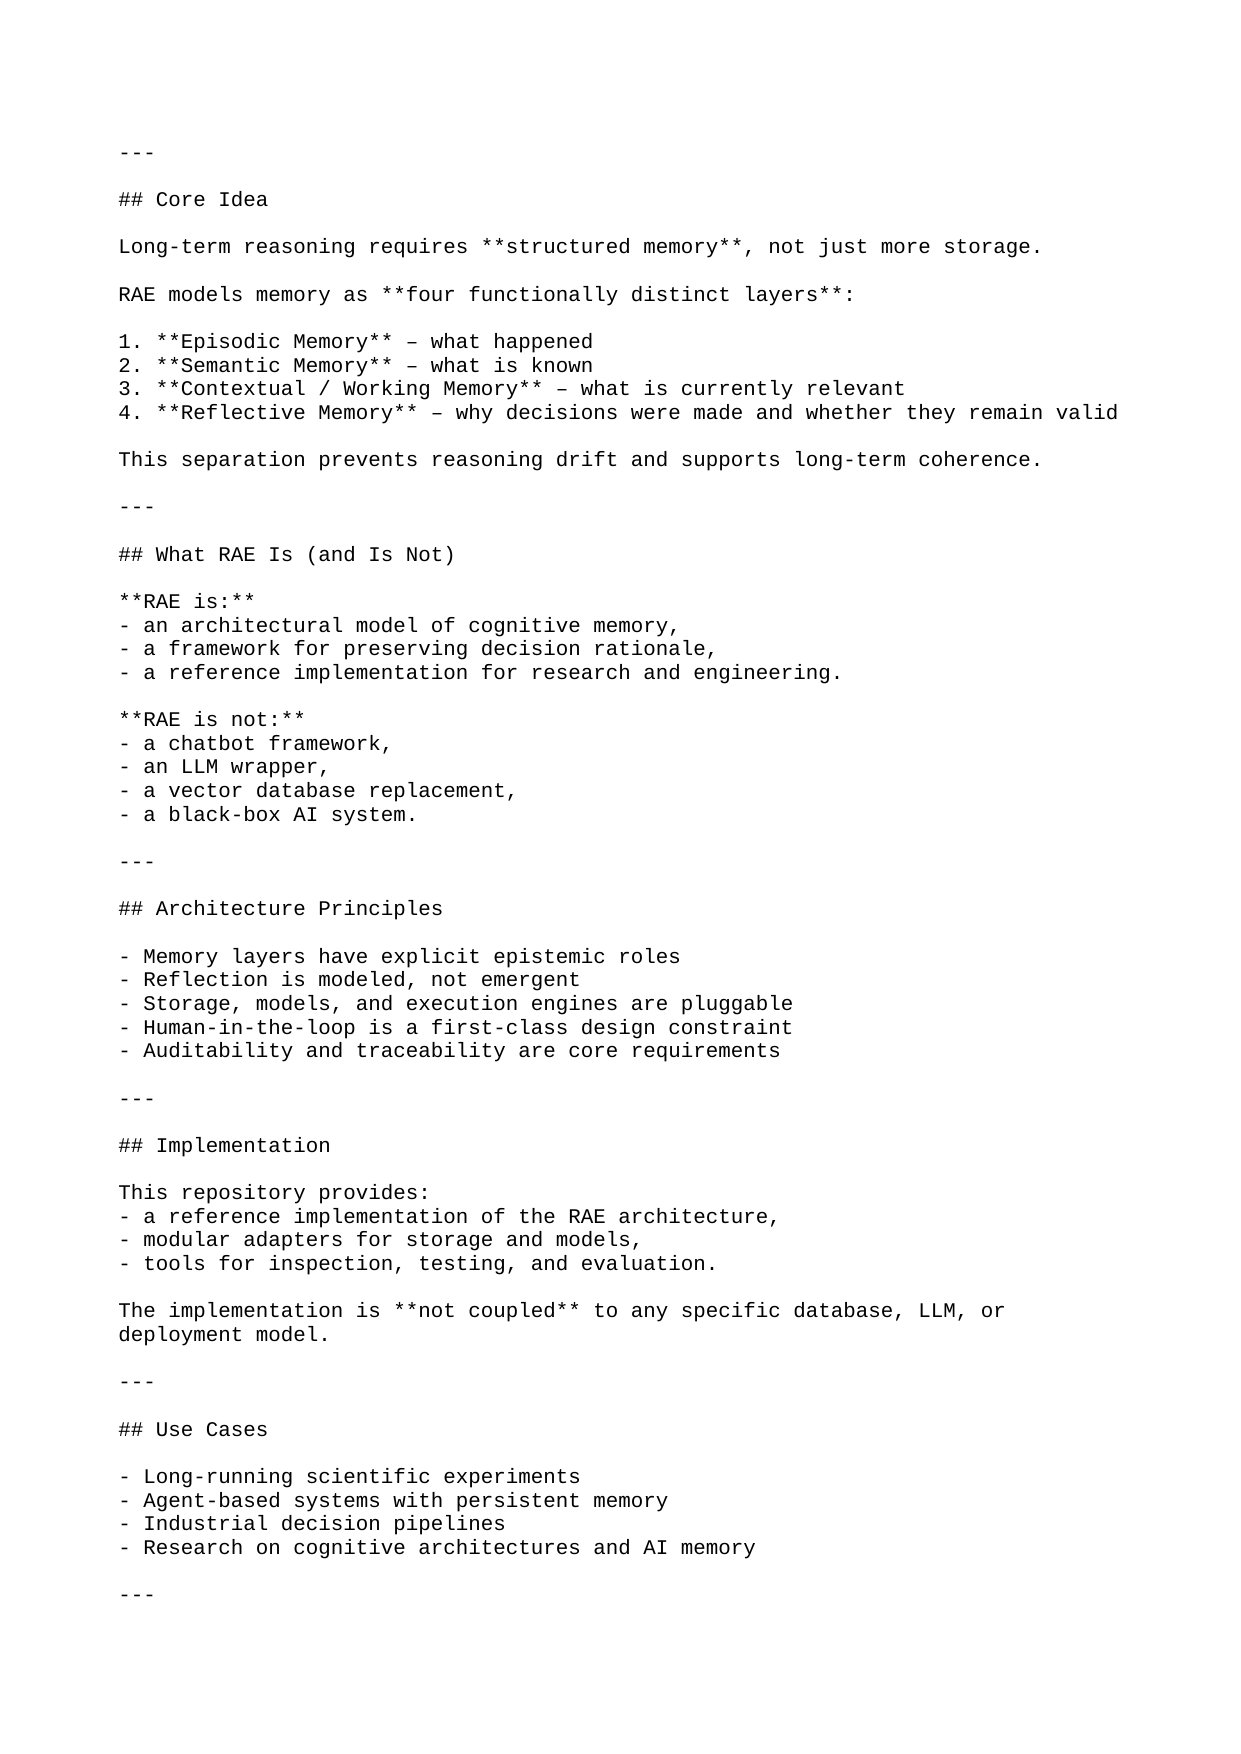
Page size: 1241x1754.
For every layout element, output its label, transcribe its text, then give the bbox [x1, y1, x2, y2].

text 4. **Reflective Memory** – why decisions were made and whether they remain valid [118, 402, 1122, 426]
text ## Implementation [118, 1135, 1122, 1158]
text - tools for inspection, testing, and evaluation. [118, 1253, 1122, 1277]
text ## Core Idea [118, 189, 1122, 213]
text 2. **Semantic Memory** – what is known [118, 354, 1122, 378]
text - a chatbot framework, [118, 733, 1122, 757]
text **RAE is not:** [118, 709, 1122, 733]
text - Storage, models, and execution engines are pluggable [118, 993, 1122, 1017]
text - Research on cognitive architectures and AI memory [118, 1537, 1122, 1561]
text - an LLM wrapper, [118, 757, 1122, 780]
text - Auditability and traceability are core requirements [118, 1040, 1122, 1064]
text --- [118, 496, 1122, 520]
text 3. **Contextual / Working Memory** – what is currently relevant [118, 378, 1122, 402]
text --- [118, 851, 1122, 875]
text - modular adapters for storage and models, [118, 1229, 1122, 1253]
text ## Architecture Principles [118, 898, 1122, 922]
text --- [118, 1088, 1122, 1111]
text **RAE is:** [118, 591, 1122, 615]
text - Agent-based systems with persistent memory [118, 1489, 1122, 1513]
text - a vector database replacement, [118, 780, 1122, 804]
text - Human-in-the-loop is a first-class design constraint [118, 1017, 1122, 1040]
text 1. **Episodic Memory** – what happened [118, 331, 1122, 354]
text This separation prevents reasoning drift and supports long-term coherence. [118, 449, 1122, 473]
text This repository provides: [118, 1182, 1122, 1206]
text - Long-running scientific experiments [118, 1466, 1122, 1489]
text --- [118, 142, 1122, 165]
text - a reference implementation of the RAE architecture, [118, 1206, 1122, 1229]
text - Industrial decision pipelines [118, 1513, 1122, 1537]
text - Memory layers have explicit epistemic roles [118, 946, 1122, 969]
text Long-term reasoning requires **structured memory**, not just more storage. [118, 236, 1122, 260]
text - an architectural model of cognitive memory, [118, 615, 1122, 638]
text The implementation is **not coupled** to any specific database, LLM, or deployment model. [118, 1300, 1122, 1348]
text --- [118, 1371, 1122, 1395]
text - a framework for preserving decision rationale, [118, 638, 1122, 662]
text - a reference implementation for research and engineering. [118, 662, 1122, 686]
text - a black-box AI system. [118, 804, 1122, 827]
text ## Use Cases [118, 1419, 1122, 1442]
text ## What RAE Is (and Is Not) [118, 544, 1122, 567]
text RAE models memory as **four functionally distinct layers**: [118, 284, 1122, 307]
text - Reflection is modeled, not emergent [118, 969, 1122, 993]
text --- [118, 1584, 1122, 1608]
